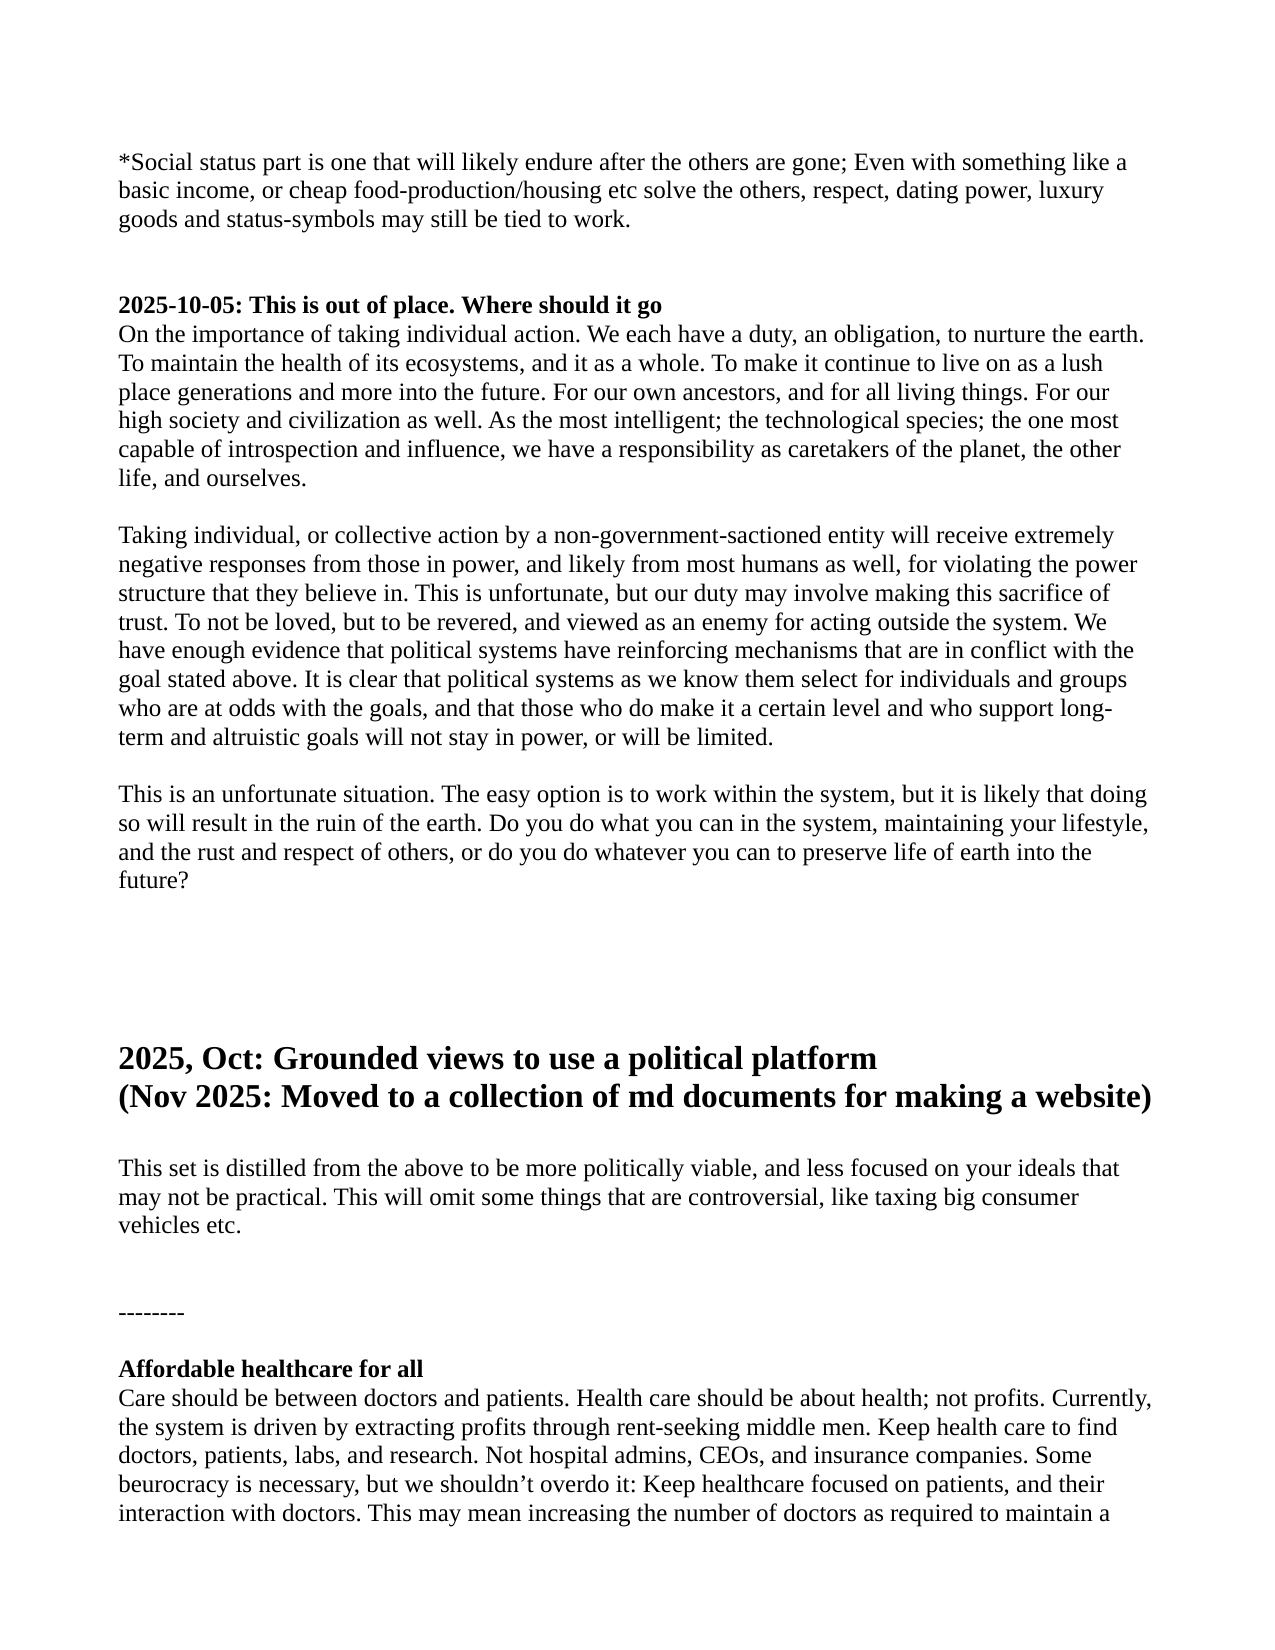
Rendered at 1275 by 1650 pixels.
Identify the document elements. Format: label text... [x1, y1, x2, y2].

text 2025-10-05: This is out of place. Where should it go [118, 291, 1157, 319]
text -------- [118, 1297, 1157, 1326]
text Care should be between doctors and patients. Health care should be about health; not profits. Currently, the system is driven by extracting profits through rent-seeking middle men. Keep health care to find doctors, patients, labs, and research. Not hospital admins, CEOs, and insurance companies. Some beurocracy is necessary, but we shouldn’t overdo it: Keep healthcare focused on patients, and their interaction with doctors. This may mean increasing the number of doctors as required to maintain a [118, 1383, 1157, 1527]
text Affordable healthcare for all [118, 1354, 1157, 1383]
text 2025, Oct: Grounded views to use a political platform [118, 1038, 1157, 1076]
text Taking individual, or collective action by a non-government-sactioned entity will receive extremely negative responses from those in power, and likely from most humans as well, for violating the power structure that they believe in. This is unfortunate, but our duty may involve making this sacrifice of trust. To not be loved, but to be revered, and viewed as an enemy for acting outside the system. We have enough evidence that political systems have reinforcing mechanisms that are in conflict with the goal stated above. It is clear that political systems as we know them select for individuals and groups who are at odds with the goals, and that those who do make it a certain level and who support long-term and altruistic goals will not stay in power, or will be limited. [118, 521, 1157, 751]
text (Nov 2025: Moved to a collection of md documents for making a website) [118, 1076, 1157, 1115]
text This is an unfortunate situation. The easy option is to work within the system, but it is likely that doing so will result in the ruin of the earth. Do you do what you can in the system, maintaining your lifestyle, and the rust and respect of others, or do you do whatever you can to preserve life of earth into the future? [118, 751, 1157, 894]
text *Social status part is one that will likely endure after the others are gone; Even with something like a basic income, or cheap food-production/housing etc solve the others, respect, dating power, luxury goods and status-symbols may still be tied to work. [118, 147, 1157, 233]
text On the importance of taking individual action. We each have a duty, an obligation, to nurture the earth. To maintain the health of its ecosystems, and it as a whole. To make it continue to live on as a lush place generations and more into the future. For our own ancestors, and for all living things. For our high society and civilization as well. As the most intelligent; the technological species; the one most capable of introspection and influence, we have a responsibility as caretakers of the planet, the other life, and ourselves. [118, 319, 1157, 492]
text This set is distilled from the above to be more politically viable, and less focused on your ideals that may not be practical. This will omit some things that are controversial, like taxing big consumer vehicles etc. [118, 1153, 1157, 1239]
